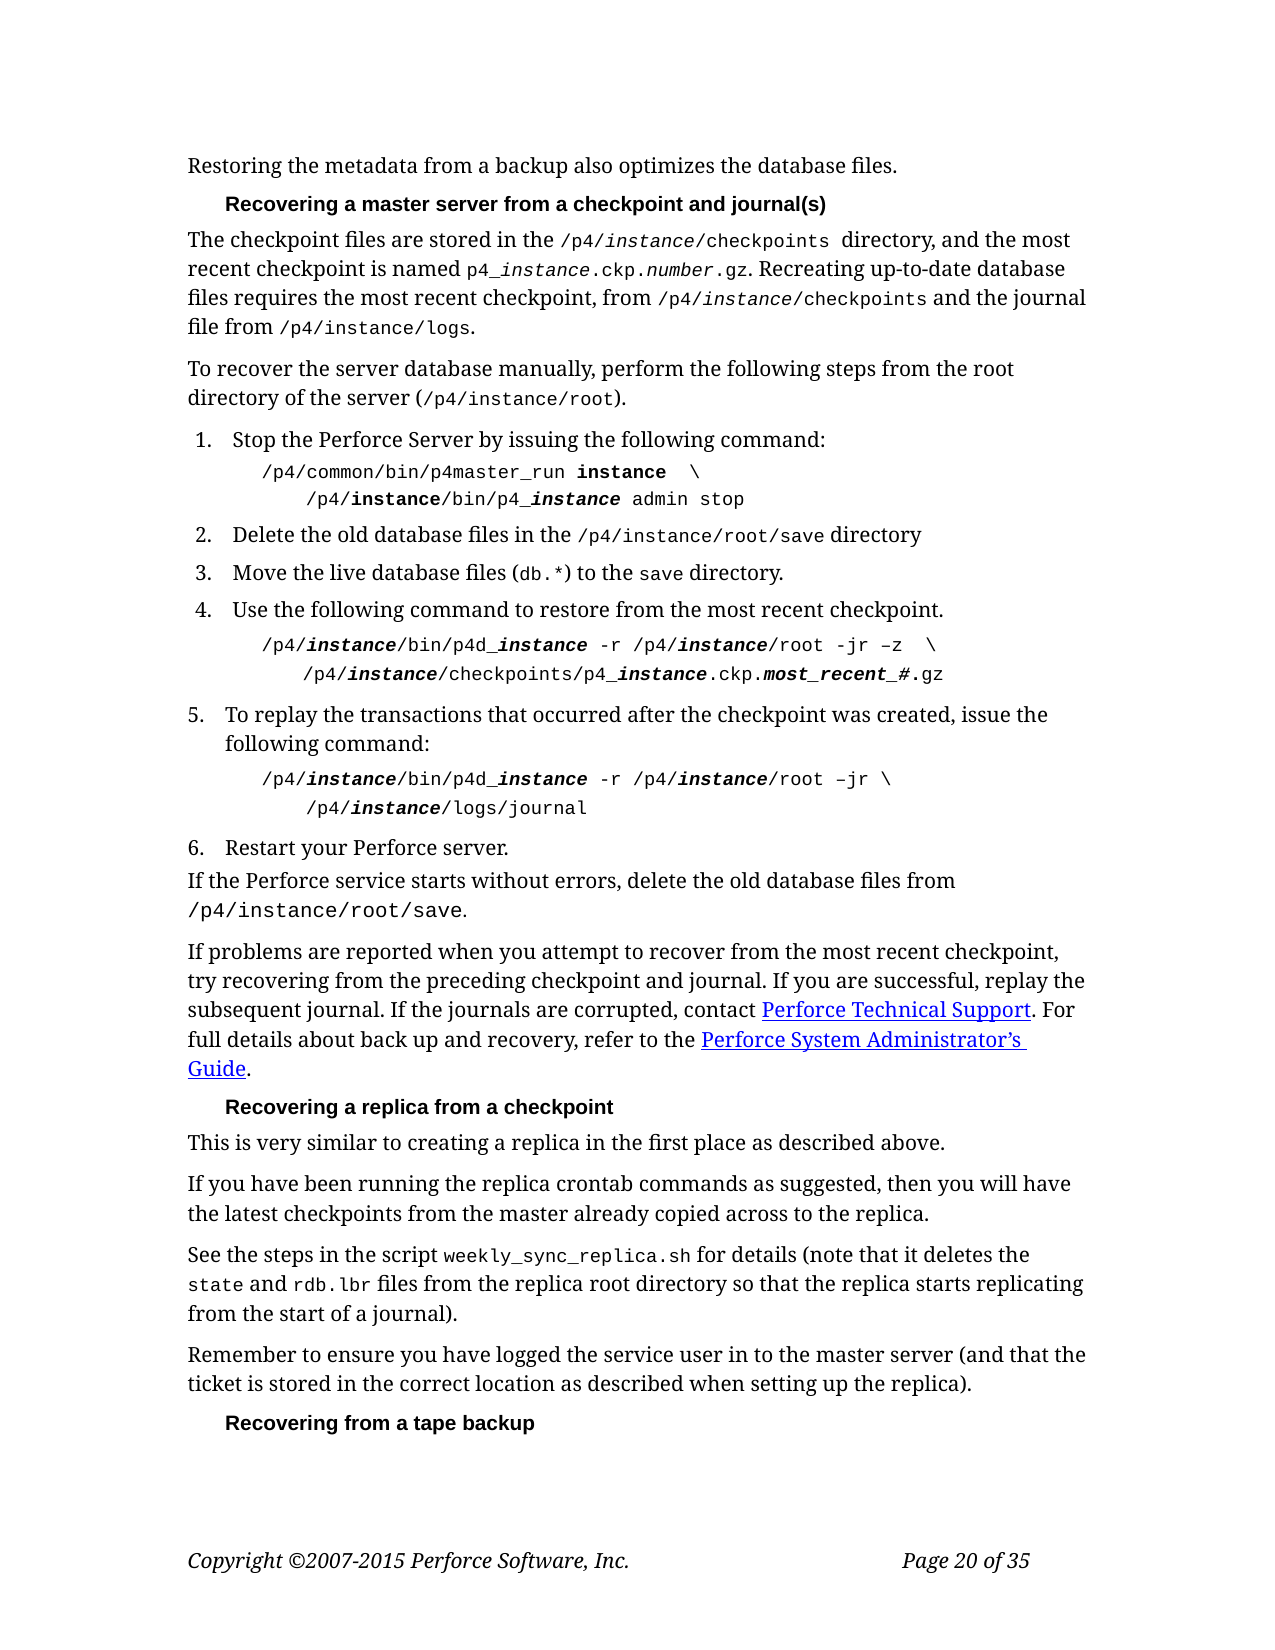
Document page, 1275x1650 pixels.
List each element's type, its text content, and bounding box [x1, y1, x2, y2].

list Delete the old database files in the /p4/instance/root/save directory [195, 520, 1087, 549]
text Remember to ensure you have logged the service user in to the master server (and that the ticket is stored in the correct location as described when setting up the replica). [187, 1339, 1087, 1398]
list Move the live database files (db.*) to the save directory. [195, 557, 1087, 586]
subtitle Recovering from a tape backup [225, 1410, 1042, 1434]
text /p4/instance/bin/p4d_instance -r /p4/instance/root -jr –z \ /p4/instance/checkpoints/p4_instance.ckp.most_recent_#.gz [261, 628, 1087, 686]
text To recover the server database manually, perform the following steps from the root directory of the server (/p4/instance/root). [187, 353, 1087, 411]
text Restoring the metadata from a backup also optimizes the database files. [187, 150, 1087, 179]
list Restart your Perforce server. [187, 832, 1087, 861]
text If the Perforce service starts without errors, delete the old database files from /p4/instance/root/save. [187, 866, 1087, 924]
subtitle Recovering a master server from a checkpoint and journal(s) [225, 192, 1042, 216]
text /p4/instance/bin/p4d_instance -r /p4/instance/root –jr \ /p4/instance/logs/journal [261, 761, 1087, 820]
subtitle Recovering a replica from a checkpoint [225, 1095, 1042, 1119]
list To replay the transactions that occurred after the checkpoint was created, issue the following command: [187, 699, 1087, 757]
text If you have been running the replica crontab commands as suggested, then you will have the latest checkpoints from the master already copied across to the replica. [187, 1169, 1087, 1227]
text /p4/common/bin/p4master_run instance \ /p4/instance/bin/p4_instance admin stop [261, 457, 1087, 511]
list Use the following command to restore from the most recent checkpoint. [195, 595, 1087, 624]
text This is very similar to creating a replica in the first place as described above. [187, 1127, 1087, 1156]
text If problems are reported when you attempt to recover from the most recent checkpoint, try recovering from the preceding checkpoint and journal. If you are successful, replay the subsequent journal. If the journals are corrupted, contact Perforce Technical Support. For full details about back up and recovery, refer to the Perforce System Administrator’s Guide. [187, 936, 1087, 1082]
text See the steps in the script weekly_sync_replica.sh for details (note that it deletes the state and rdb.lbr files from the replica root directory so that the replica starts replicating from the start of a journal). [187, 1239, 1087, 1327]
list Stop the Perforce Server by issuing the following command: [195, 424, 1087, 453]
text The checkpoint files are stored in the /p4/instance/checkpoints directory, and the most recent checkpoint is named p4_instance.ckp.number.gz. Recreating up-to-date database files requires the most recent checkpoint, from /p4/instance/checkpoints and the journal file from /p4/instance/logs. [187, 224, 1087, 341]
